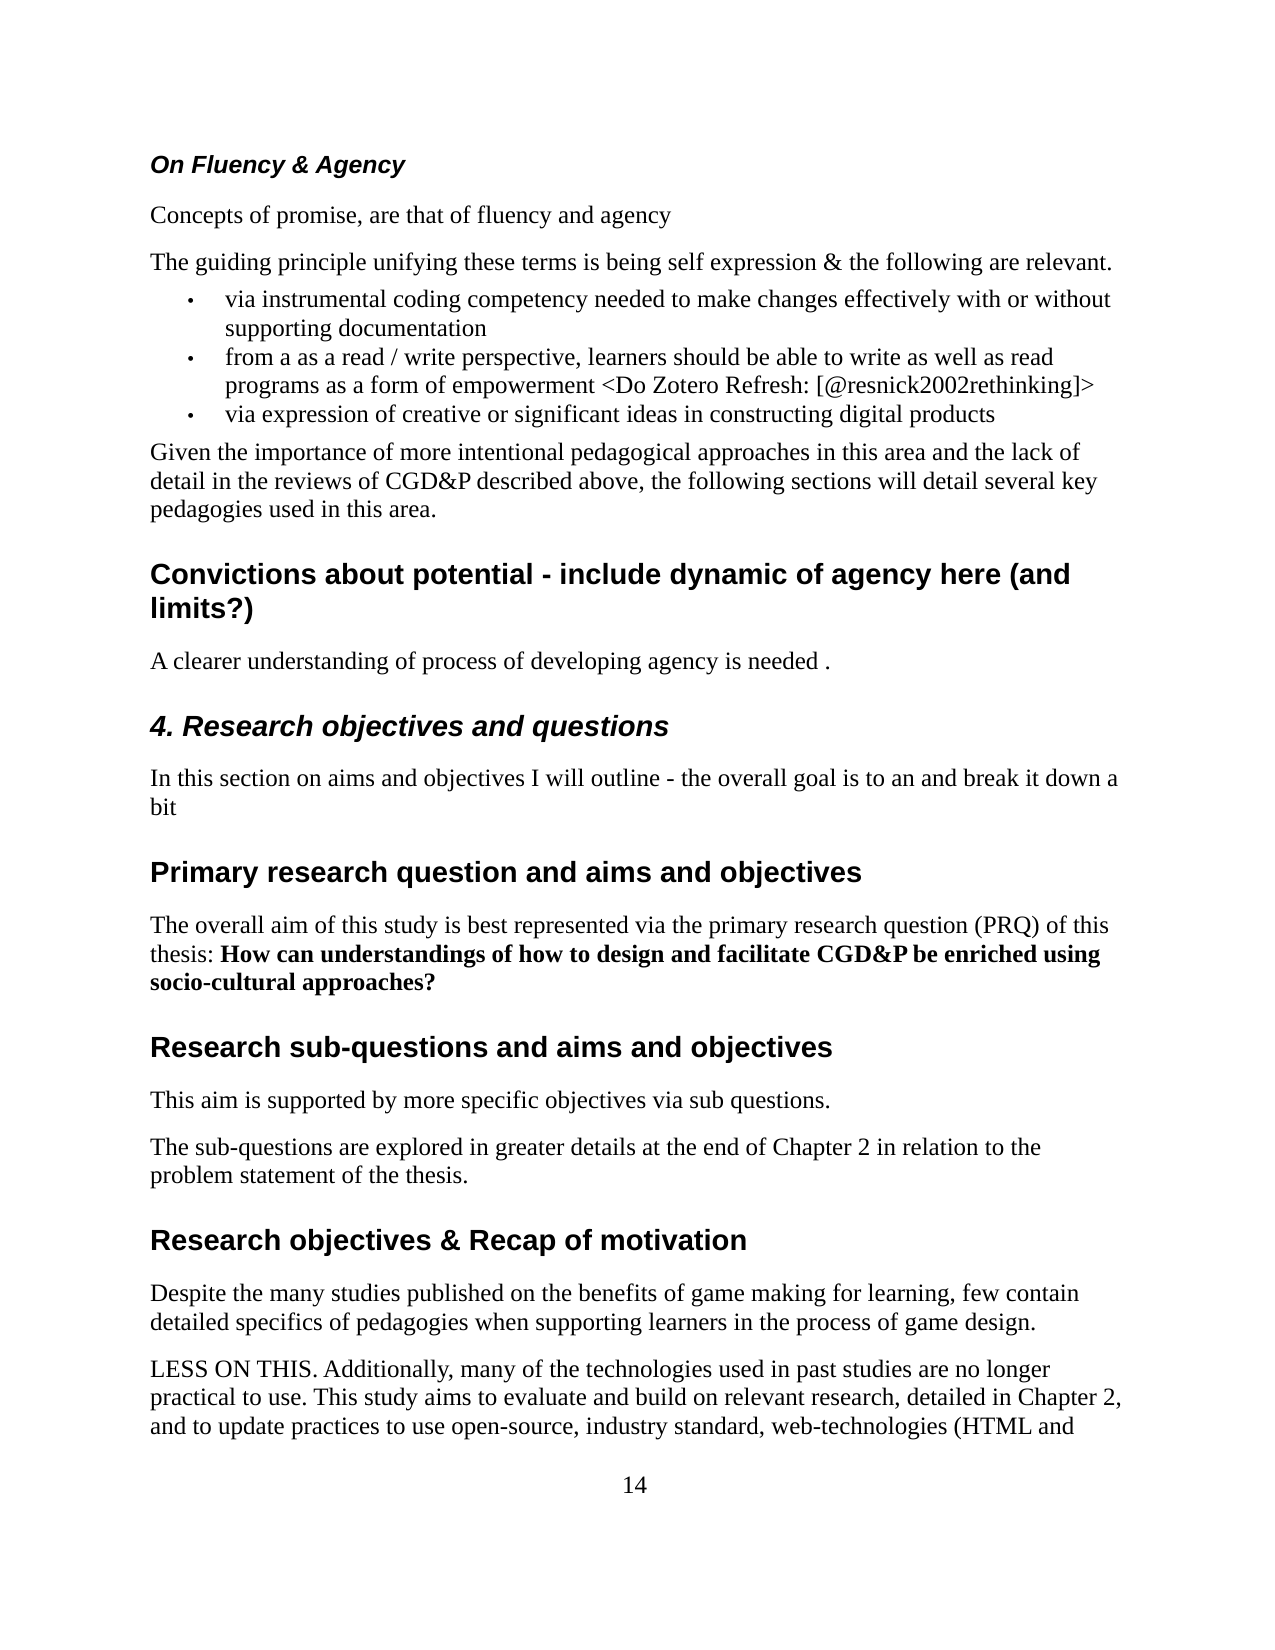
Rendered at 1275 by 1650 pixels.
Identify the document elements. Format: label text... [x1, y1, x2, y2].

text Given the importance of more intentional pedagogical approaches in this area and the lack of detail in the reviews of CGD&P described above, the following sections will detail several key pedagogies used in this area. [150, 437, 1125, 523]
text A clearer understanding of process of developing agency is needed . [150, 646, 1125, 674]
text Despite the many studies published on the benefits of game making for learning, few contain detailed specifics of pedagogies when supporting learners in the process of game design. [150, 1278, 1125, 1336]
list via instrumental coding competency needed to make changes effectively with or without supporting documentation [187, 284, 1125, 342]
subtitle Convictions about potential - include dynamic of agency here (and limits?) [150, 557, 1125, 624]
list via expression of creative or significant ideas in constructing digital products [187, 399, 1125, 428]
list from a as a read / write perspective, learners should be able to write as well as read programs as a form of empowerment <Do Zotero Refresh: [@resnick2002rethinking]> [187, 342, 1125, 399]
text This aim is supported by more specific objectives via sub questions. [150, 1085, 1125, 1114]
text In this section on aims and objectives I will outline - the overall goal is to an and break it down a bit [150, 763, 1125, 821]
text The sub-questions are explored in greater details at the end of Chapter 2 in relation to the problem statement of the thesis. [150, 1132, 1125, 1189]
text The guiding principle unifying these terms is being self expression & the following are relevant. [150, 247, 1125, 275]
text The overall aim of this study is best represented via the primary research question (PRQ) of this thesis: How can understandings of how to design and facilitate CGD&P be enriched using socio-cultural approaches? [150, 910, 1125, 996]
subtitle Research sub-questions and aims and objectives [150, 1030, 1125, 1064]
subtitle 4. Research objectives and questions [150, 708, 1125, 742]
subtitle Research objectives & Recap of motivation [150, 1223, 1125, 1257]
subtitle Primary research question and aims and objectives [150, 855, 1125, 888]
text Concepts of promise, are that of fluency and agency [150, 200, 1125, 229]
subtitle On Fluency & Agency [150, 150, 1125, 178]
text LESS ON THIS. Additionally, many of the technologies used in past studies are no longer practical to use. This study aims to evaluate and build on relevant research, detailed in Chapter 2, and to update practices to use open-source, industry standard, web-technologies (HTML and [150, 1354, 1125, 1440]
